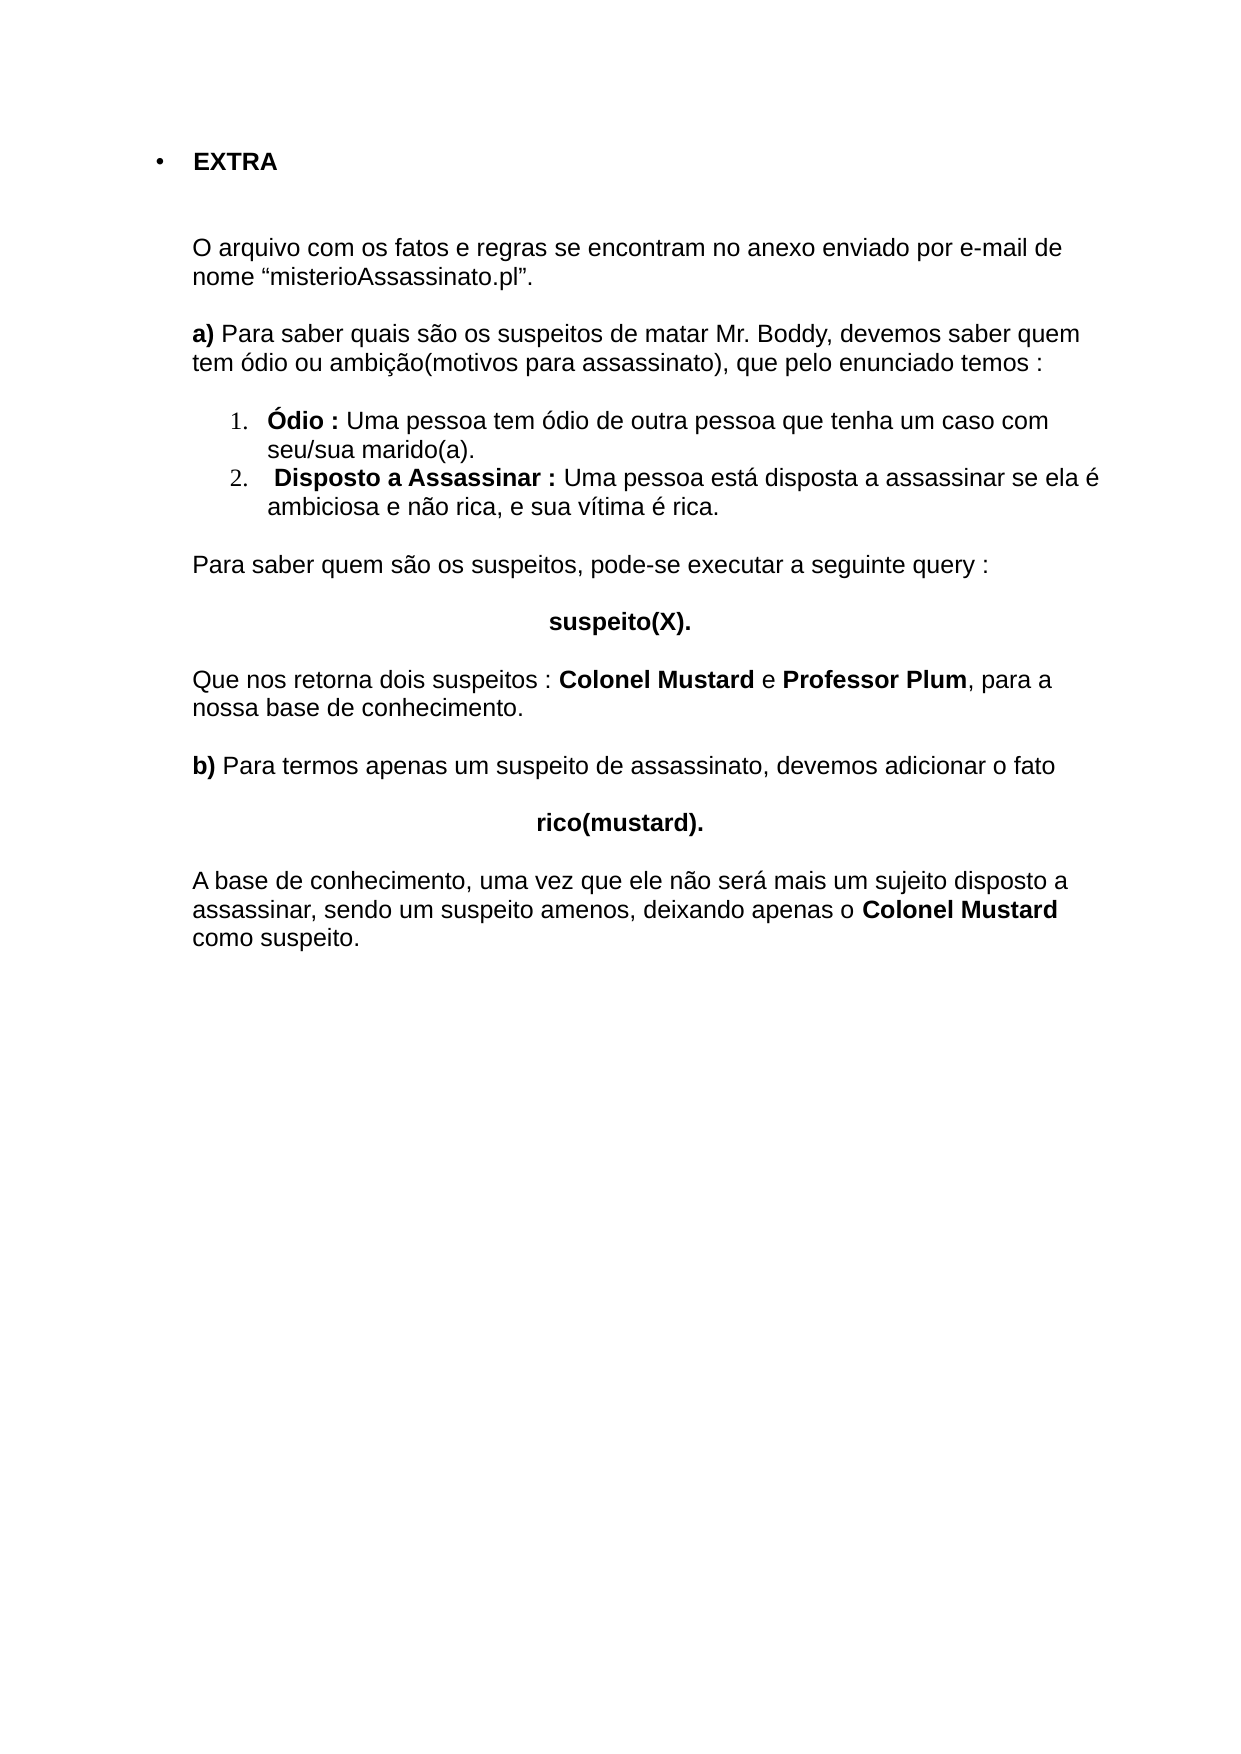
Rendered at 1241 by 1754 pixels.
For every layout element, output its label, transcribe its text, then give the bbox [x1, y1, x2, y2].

text A base de conhecimento, uma vez que ele não será mais um sujeito disposto a assassinar, sendo um suspeito amenos, deixando apenas o Colonel Mustard como suspeito. [118, 866, 1122, 952]
list Disposto a Assassinar : Uma pessoa está disposta a assassinar se ela é ambiciosa e não rica, e sua vítima é rica. [229, 463, 1122, 521]
list Ódio : Uma pessoa tem ódio de outra pessoa que tenha um caso com seu/sua marido(a). [229, 406, 1122, 463]
text Que nos retorna dois suspeitos : Colonel Mustard e Professor Plum, para a nossa base de conhecimento. [118, 665, 1122, 722]
text suspeito(X). [118, 607, 1122, 636]
text Para saber quem são os suspeitos, pode-se executar a seguinte query : [118, 550, 1122, 578]
text b) Para termos apenas um suspeito de assassinato, devemos adicionar o fato [118, 751, 1122, 780]
list EXTRA [156, 147, 1122, 176]
text O arquivo com os fatos e regras se encontram no anexo enviado por e-mail de nome “misterioAssassinato.pl”. [118, 233, 1122, 291]
text a) Para saber quais são os suspeitos de matar Mr. Boddy, devemos saber quem tem ódio ou ambição(motivos para assassinato), que pelo enunciado temos : [118, 319, 1122, 377]
text rico(mustard). [118, 808, 1122, 837]
